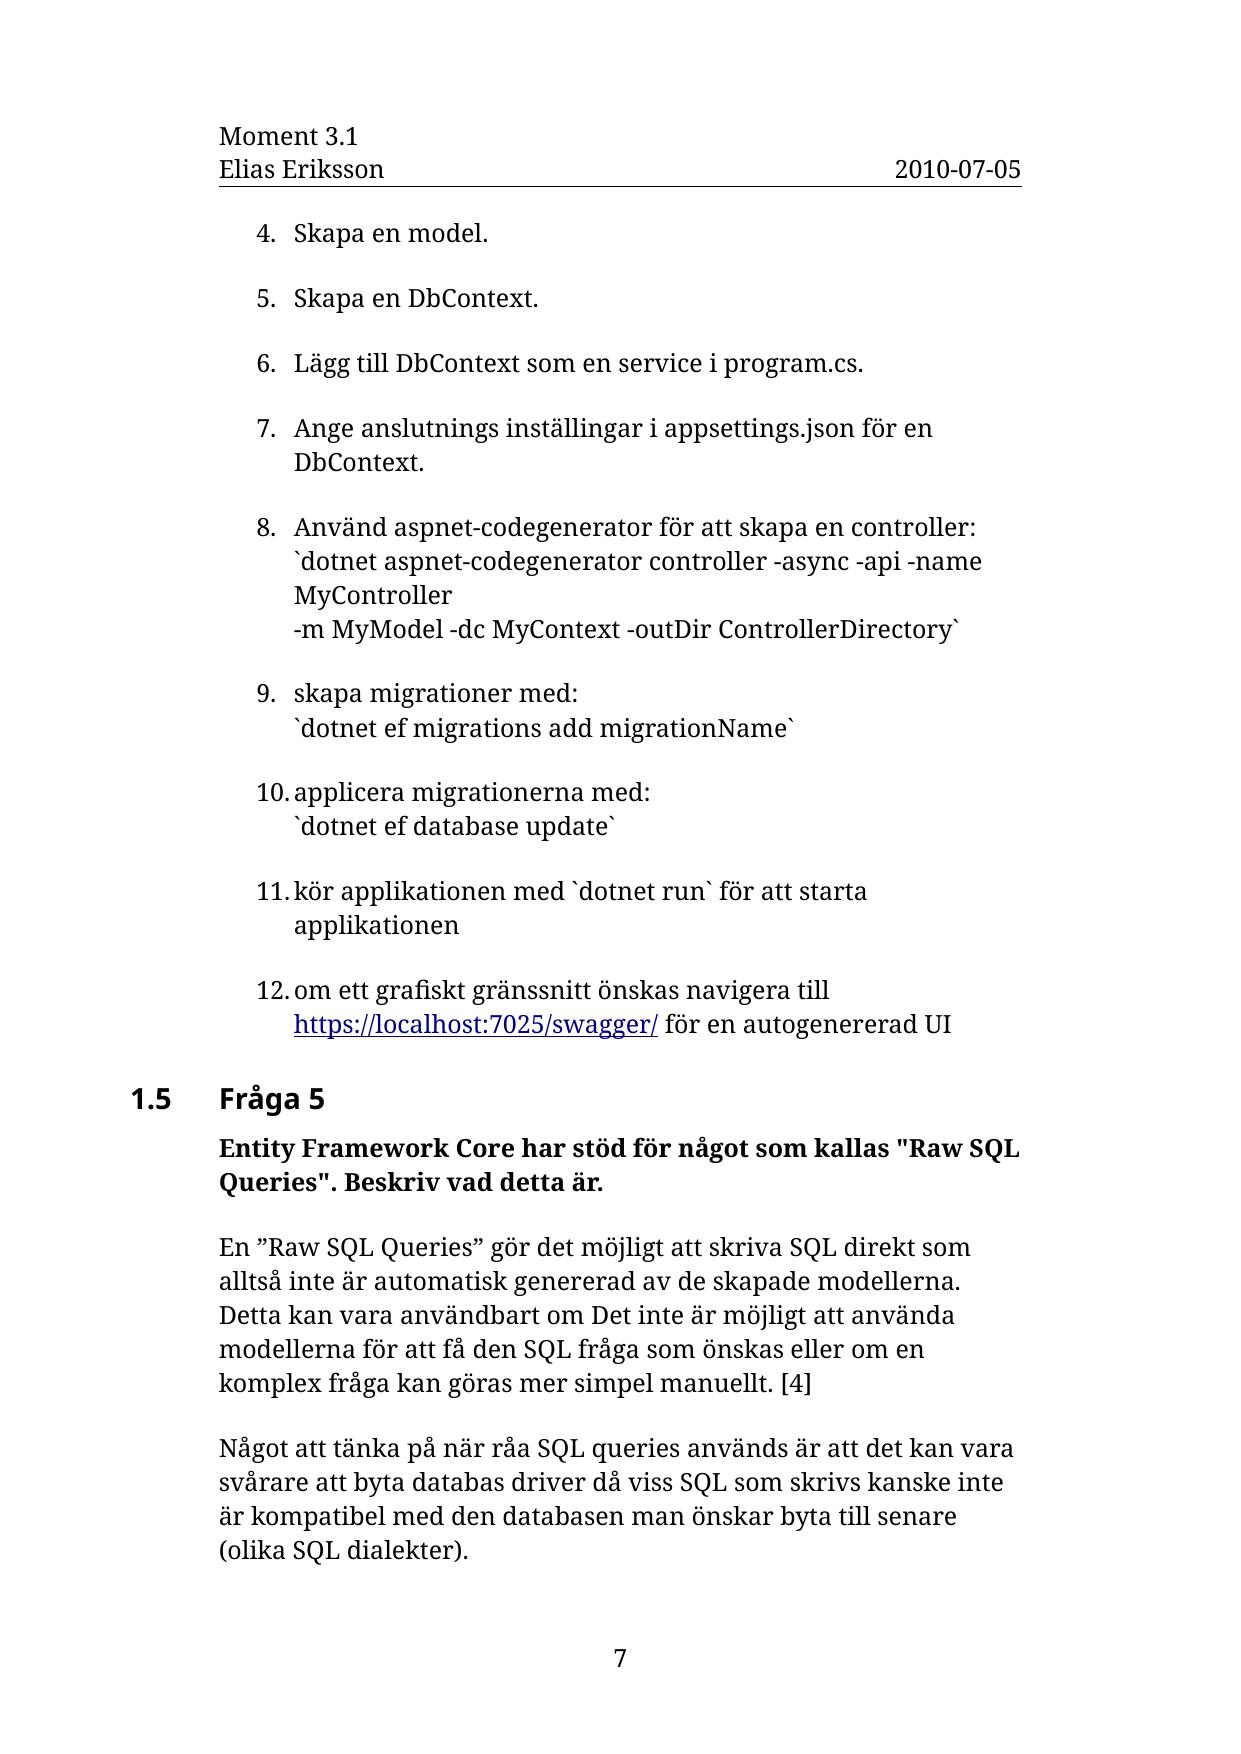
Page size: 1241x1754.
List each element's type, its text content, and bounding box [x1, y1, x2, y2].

text Entity Framework Core har stöd för något som kallas "Raw SQL Queries". Beskriv vad detta är. [218, 1131, 1022, 1199]
list Ange anslutnings inställingar i appsettings.json för en DbContext. [256, 410, 1022, 478]
list Skapa en model. [256, 216, 1022, 250]
list skapa migrationer med: `dotnet ef migrations add migrationName` [256, 676, 1022, 744]
list Skapa en DbContext. [256, 281, 1022, 315]
list om ett grafiskt gränssnitt önskas navigera till https://localhost:7025/swagger/ för en autogenererad UI [256, 973, 1022, 1041]
text En ”Raw SQL Queries” gör det möjligt att skriva SQL direkt som alltså inte är automatisk genererad av de skapade modellerna. Detta kan vara användbart om Det inte är möjligt att använda modellerna för att få den SQL fråga som önskas eller om en komplex fråga kan göras mer simpel manuellt. [4] [218, 1229, 1022, 1400]
list Använd aspnet-codegenerator för att skapa en controller: `dotnet aspnet-codegenerator controller -async -api -name MyController -m MyModel -dc MyContext -outDir ControllerDirectory` [256, 509, 1022, 645]
text Något att tänka på när råa SQL queries används är att det kan vara svårare att byta databas driver då viss SQL som skrivs kanske inte är kompatibel med den databasen man önskar byta till senare (olika SQL dialekter). [218, 1431, 1022, 1567]
list Lägg till DbContext som en service i program.cs. [256, 346, 1022, 379]
subtitle Fråga 5 [130, 1078, 1022, 1118]
list applicera migrationerna med: `dotnet ef database update` [256, 775, 1022, 843]
list kör applikationen med `dotnet run` för att starta applikationen [256, 874, 1022, 942]
